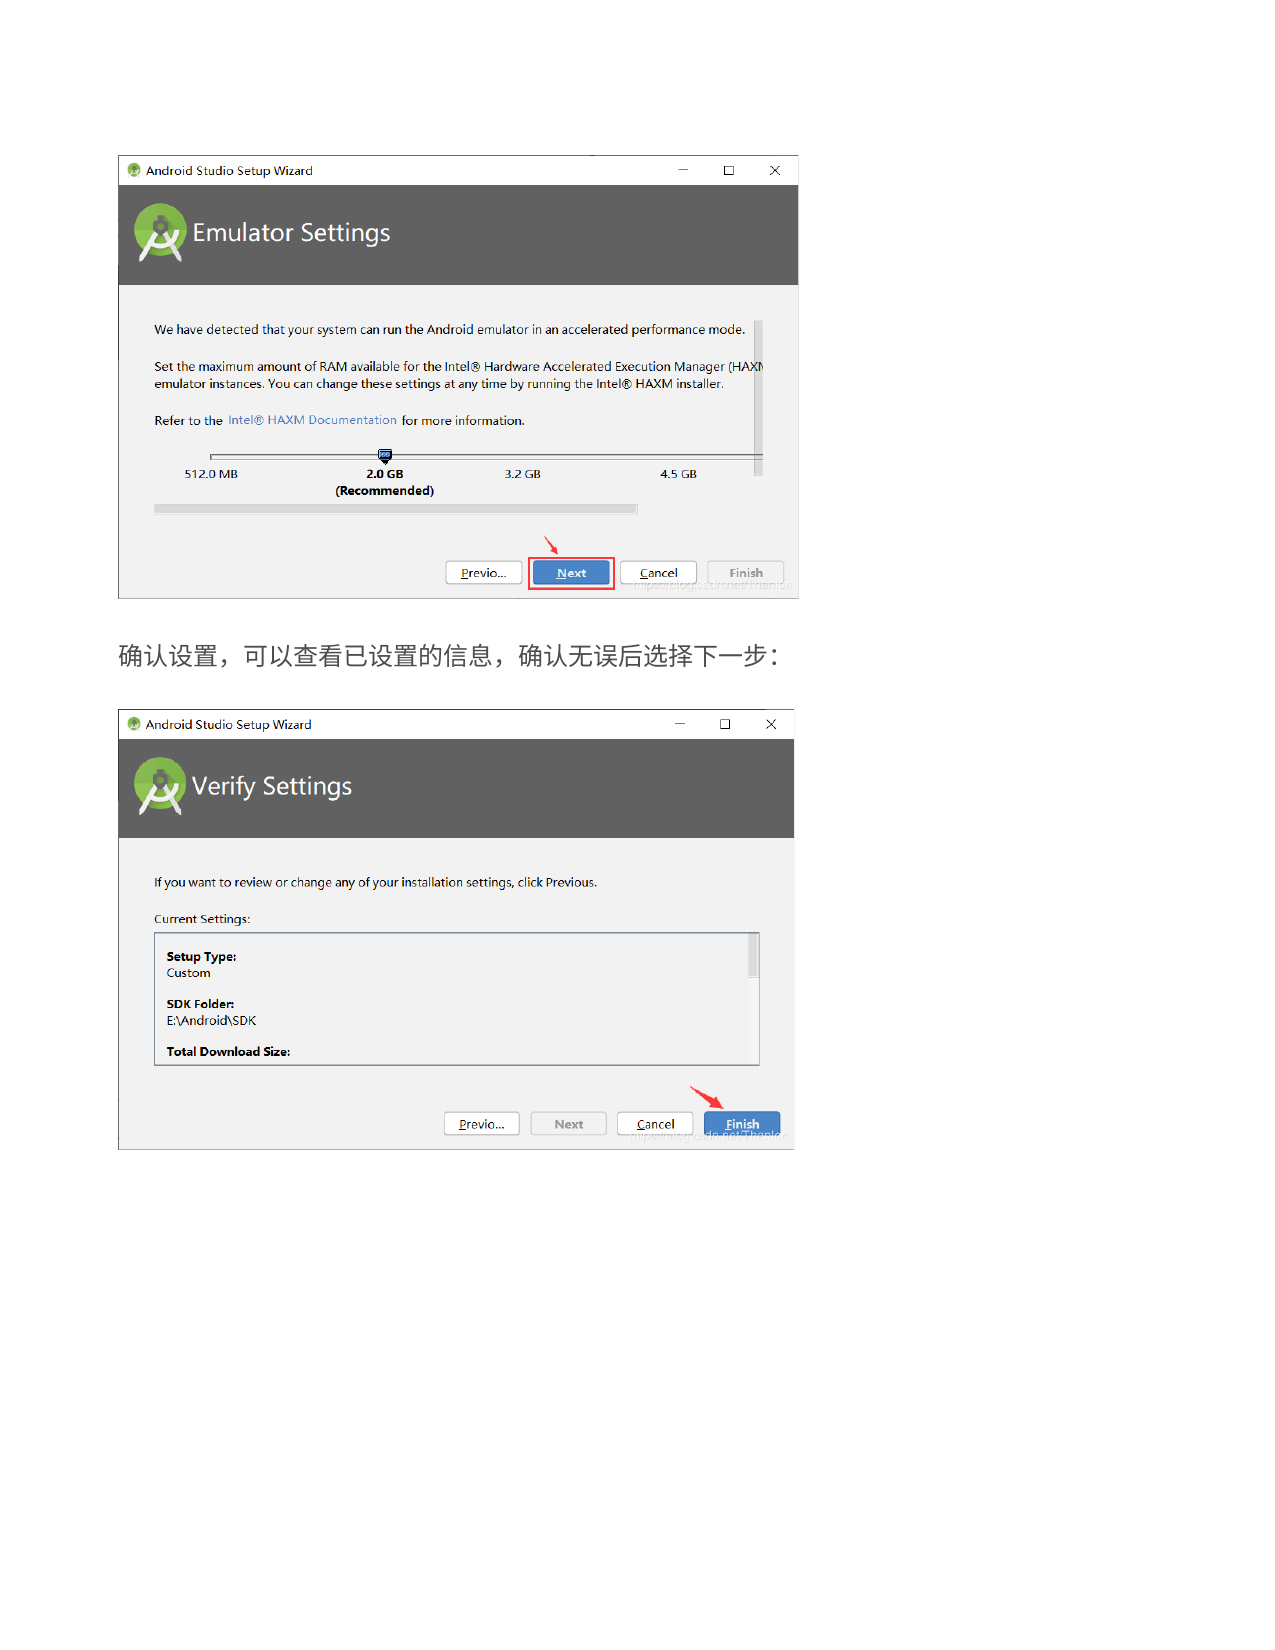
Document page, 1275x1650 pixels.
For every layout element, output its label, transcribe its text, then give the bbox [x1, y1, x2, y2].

picture [118, 155, 799, 599]
picture [118, 709, 795, 1150]
text 确认设置，可以查看已设置的信息，确认无误后选择下一步： [118, 118, 1157, 1187]
